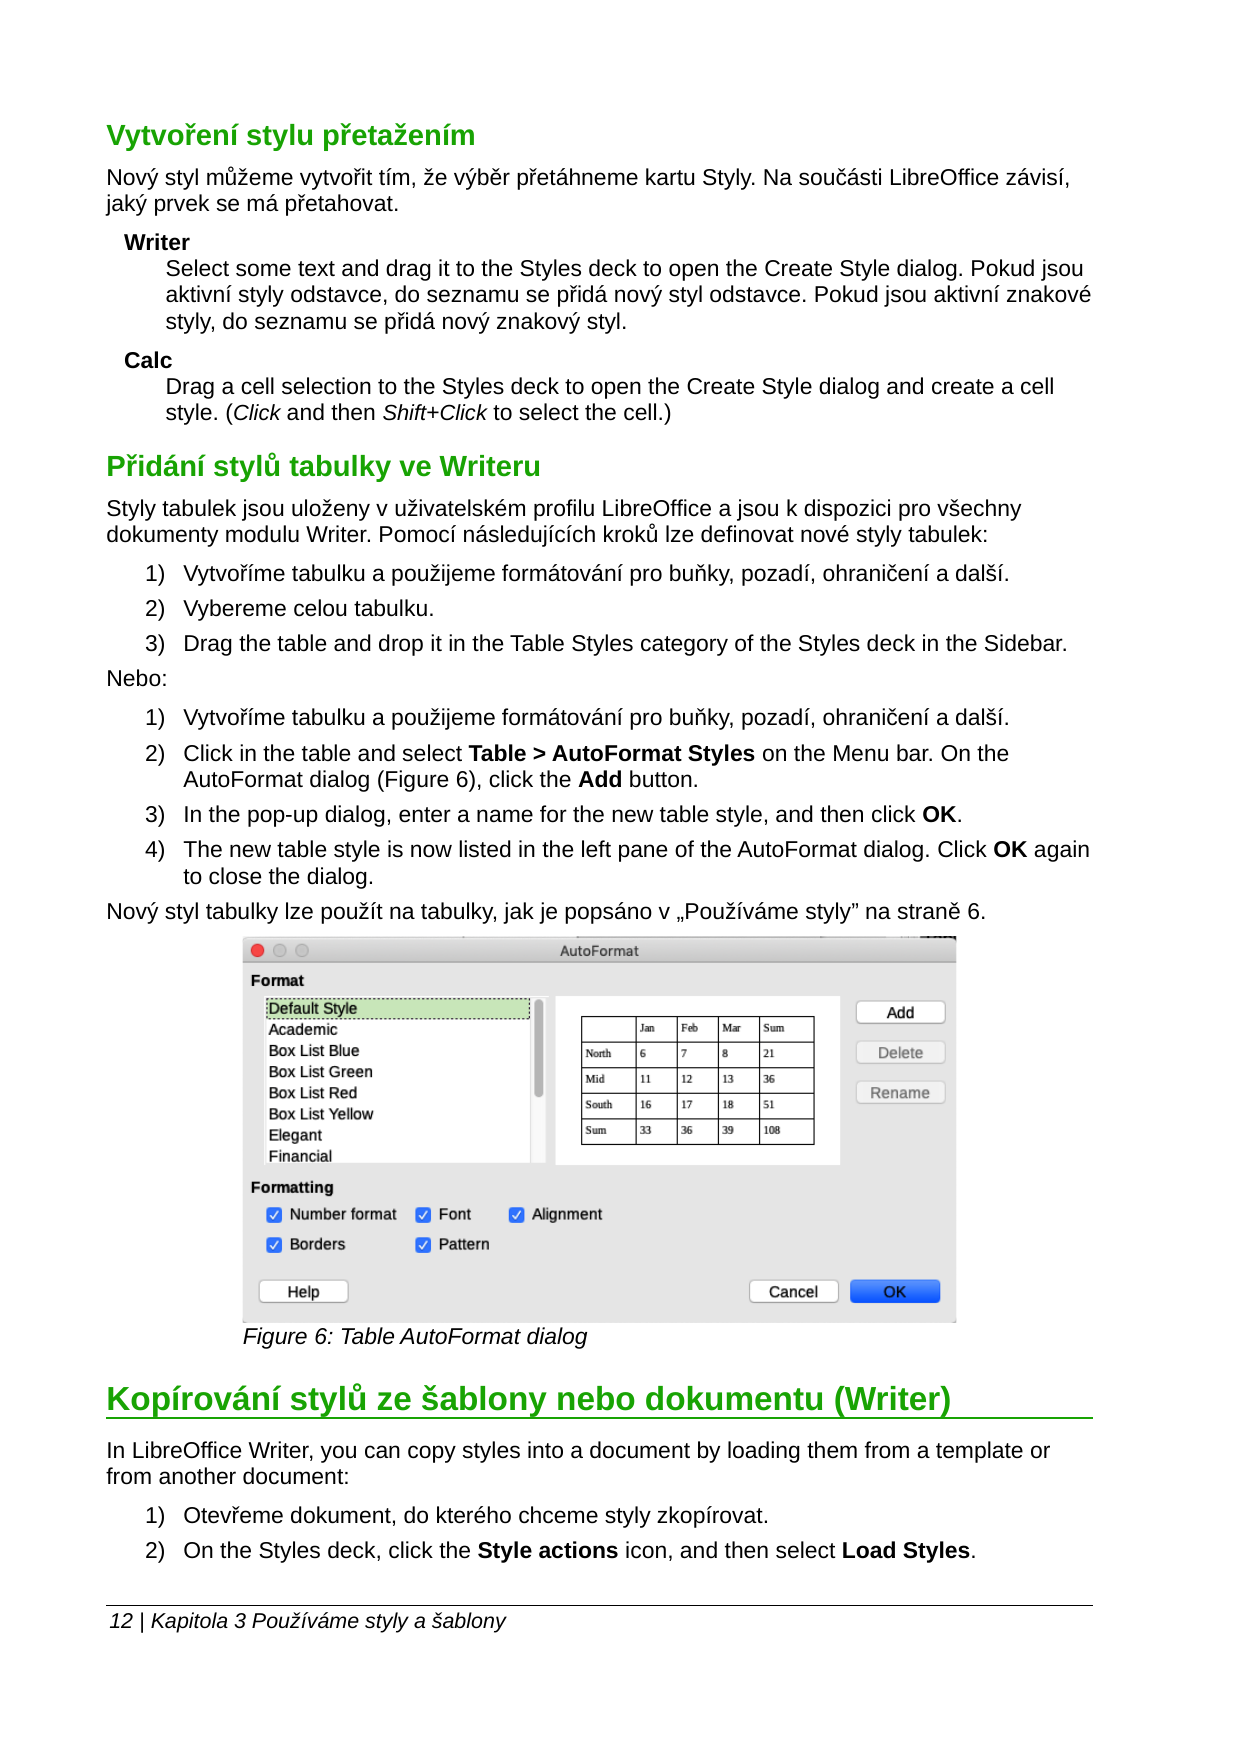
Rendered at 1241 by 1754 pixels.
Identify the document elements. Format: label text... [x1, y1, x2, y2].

list Click in the table and select Table > AutoFormat Styles on the Menu bar. On the AutoFormat dialog (Figure 6), click the Add button. [165, 739, 1093, 792]
list Otevřeme dokument, do kterého chceme styly zkopírovat. [165, 1502, 1093, 1528]
text Drag a cell selection to the Styles deck to open the Create Style dialog and create a cell style. (Click and then Shift+Click to select the cell.) [165, 373, 1093, 426]
text Select some text and drag it to the Styles deck to open the Create Style dialog. Pokud jsou aktivní styly odstavce, do seznamu se přidá nový styl odstavce. Pokud jsou aktivní znakové styly, do seznamu se přidá nový znakový styl. [165, 255, 1093, 334]
subtitle Kopírování stylů ze šablony nebo dokumentu (Writer) [106, 1378, 1093, 1417]
list Vytvoříme tabulku a použijeme formátování pro buňky, pozadí, ohraničení a další. [165, 560, 1093, 586]
subtitle Vytvoření stylu přetažením [106, 118, 1093, 152]
list The new table style is now listed in the left pane of the AutoFormat dialog. Click OK again to close the dialog. [165, 836, 1093, 889]
text Styly tabulek jsou uloženy v uživatelském profilu LibreOffice a jsou k dispozici pro všechny dokumenty modulu Writer. Pomocí následujících kroků lze definovat nové styly tabulek: [106, 494, 1093, 547]
list On the Styles deck, click the Style actions icon, and then select Load Styles. [165, 1537, 1093, 1563]
text In LibreOffice Writer, you can copy styles into a document by loading them from a template or from another document: [106, 1437, 1093, 1489]
text Calc [124, 347, 1093, 373]
text Nový styl tabulky lze použít na tabulky, jak je popsáno v „Používání stylů” na straně 6. [106, 898, 1093, 924]
text Writer [124, 229, 1093, 255]
picture [242, 936, 957, 1323]
list In the pop-up dialog, enter a name for the new table style, and then click OK. [165, 801, 1093, 827]
list Drag the table and drop it in the Table Styles category of the Styles deck in the Sidebar. [165, 630, 1093, 657]
list Vybereme celou tabulku. [165, 595, 1093, 621]
text Figure 6: Table AutoFormat dialog [243, 1323, 956, 1349]
list Vytvoříme tabulku a použijeme formátování pro buňky, pozadí, ohraničení a další. [165, 704, 1093, 731]
text Nový styl můžeme vytvořit tím, že výběr přetáhneme kartu Styly. Na součásti LibreOffice závisí, jaký prvek se má přetahovat. [106, 163, 1093, 216]
text Nebo: [106, 665, 1093, 692]
subtitle Přidání stylů tabulky ve Writeru [106, 449, 1093, 483]
